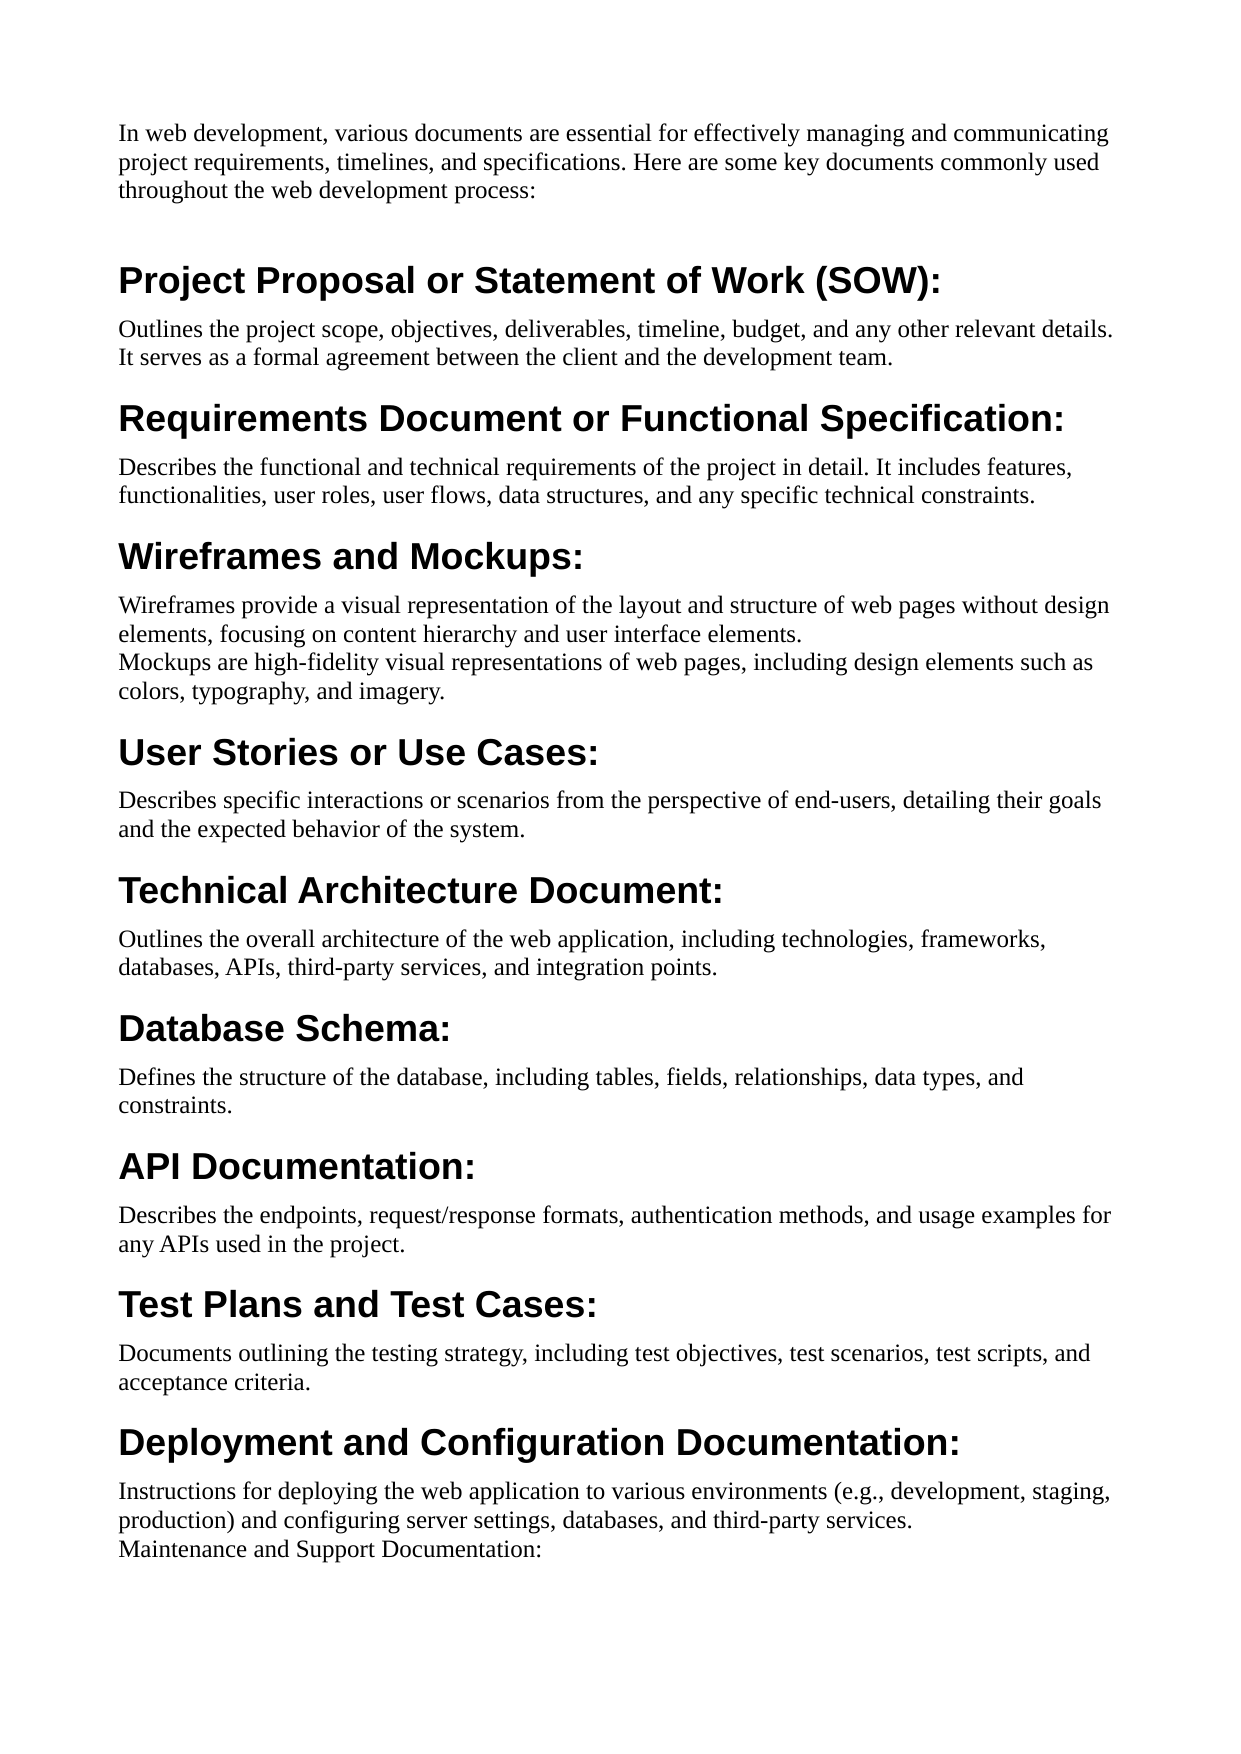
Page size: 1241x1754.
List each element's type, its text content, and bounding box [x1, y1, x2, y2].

subtitle Project Proposal or Statement of Work (SOW): [118, 258, 1122, 301]
text Maintenance and Support Documentation: [118, 1534, 1122, 1562]
subtitle Deployment and Configuration Documentation: [118, 1421, 1122, 1464]
subtitle Database Schema: [118, 1006, 1122, 1049]
text In web development, various documents are essential for effectively managing and communicating project requirements, timelines, and specifications. Here are some key documents commonly used throughout the web development process: [118, 118, 1122, 204]
text Describes the endpoints, request/response formats, authentication methods, and usage examples for any APIs used in the project. [118, 1200, 1122, 1257]
text Documents outlining the testing strategy, including test objectives, test scenarios, test scripts, and acceptance criteria. [118, 1338, 1122, 1396]
subtitle Requirements Document or Functional Specification: [118, 396, 1122, 439]
subtitle API Documentation: [118, 1144, 1122, 1187]
text Describes specific interactions or scenarios from the perspective of end-users, detailing their goals and the expected behavior of the system. [118, 786, 1122, 843]
text Instructions for deploying the web application to various environments (e.g., development, staging, production) and configuring server settings, databases, and third-party services. [118, 1476, 1122, 1534]
text Outlines the overall architecture of the web application, including technologies, frameworks, databases, APIs, third-party services, and integration points. [118, 924, 1122, 981]
subtitle Test Plans and Test Cases: [118, 1282, 1122, 1326]
text Mockups are high-fidelity visual representations of web pages, including design elements such as colors, typography, and imagery. [118, 647, 1122, 705]
subtitle Technical Architecture Document: [118, 868, 1122, 911]
text Defines the structure of the database, including tables, fields, relationships, data types, and constraints. [118, 1062, 1122, 1119]
text Outlines the project scope, objectives, deliverables, timeline, budget, and any other relevant details. It serves as a formal agreement between the client and the development team. [118, 314, 1122, 371]
subtitle User Stories or Use Cases: [118, 730, 1122, 773]
subtitle Wireframes and Mockups: [118, 534, 1122, 577]
text Wireframes provide a visual representation of the layout and structure of web pages without design elements, focusing on content hierarchy and user interface elements. [118, 590, 1122, 647]
text Describes the functional and technical requirements of the project in detail. It includes features, functionalities, user roles, user flows, data structures, and any specific technical constraints. [118, 452, 1122, 509]
